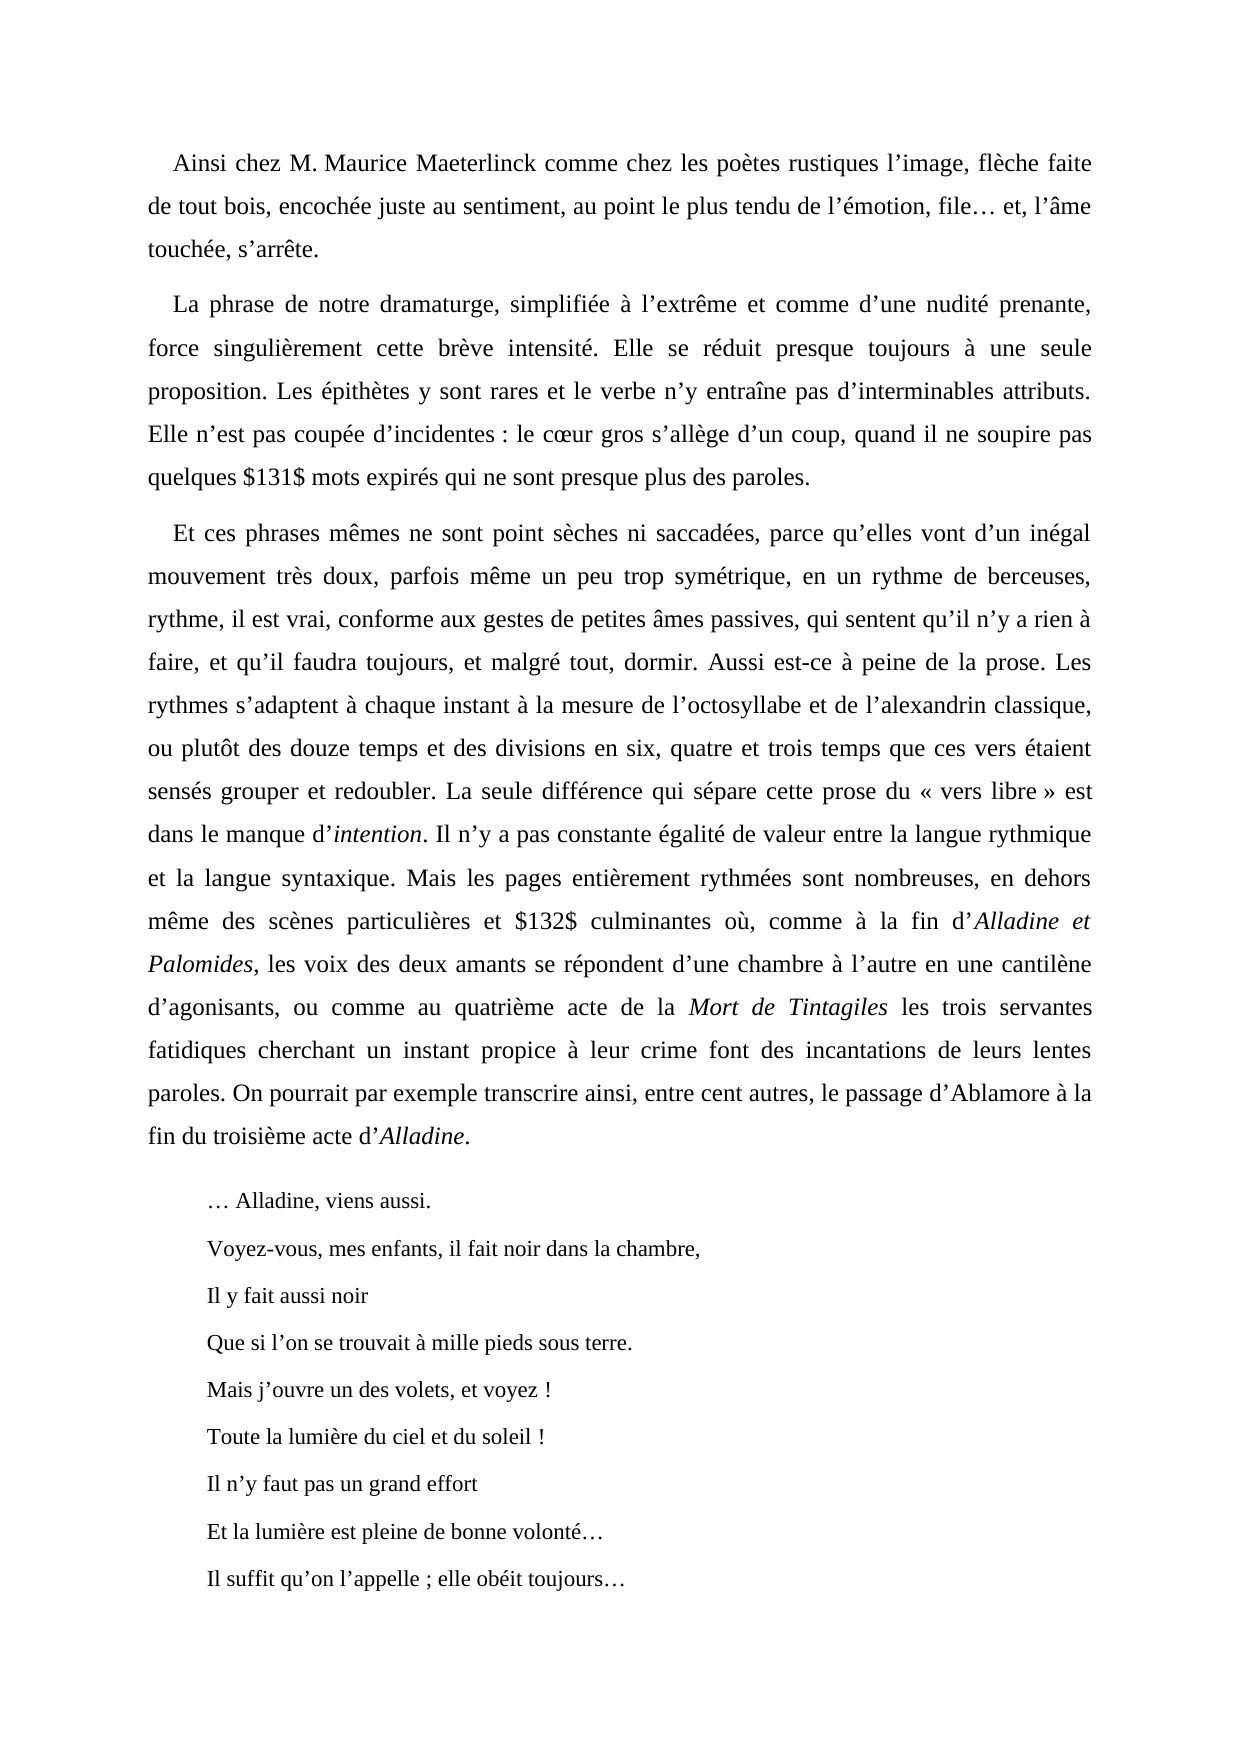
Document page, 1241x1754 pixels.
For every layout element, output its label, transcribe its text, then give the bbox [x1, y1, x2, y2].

text Mais j’ouvre un des volets, et voyez ! [207, 1376, 1093, 1402]
text Et ces phrases mêmes ne sont point sèches ni saccadées, parce qu’elles vont d’un inégal mouvement très doux, parfois même un peu trop symétrique, en un rythme de berceuses, rythme, il est vrai, conforme aux gestes de petites âmes passives, qui sentent qu’il n’y a rien à faire, et qu’il faudra toujours, et malgré tout, dormir. Aussi est-ce à peine de la prose. Les rythmes s’adaptent à chaque instant à la mesure de l’octosyllabe et de l’alexandrin classique, ou plutôt des douze temps et des divisions en six, quatre et trois temps que ces vers étaient sensés grouper et redoubler. La seule différence qui sépare cette prose du « vers libre » est dans le manque d’intention. Il n’y a pas constante égalité de valeur entre la langue rythmique et la langue syntaxique. Mais les pages entièrement rythmées sont nombreuses, en dehors même des scènes particulières et $132$ culminantes où, comme à la fin d’Alladine et Palomides, les voix des deux amants se répondent d’une chambre à l’autre en une cantilène d’agonisants, ou comme au quatrième acte de la Mort de Tintagiles les trois servantes fatidiques cherchant un instant propice à leur crime font des incantations de leurs lentes paroles. On pourrait par exemple transcrire ainsi, entre cent autres, le passage d’Ablamore à la fin du troisième acte d’Alladine. [148, 518, 1093, 1150]
text La phrase de notre dramaturge, simplifiée à l’extrême et comme d’une nudité prenante, force singulièrement cette brève intensité. Elle se réduit presque toujours à une seule proposition. Les épithètes y sont rares et le verbe n’y entraîne pas d’interminables attributs. Elle n’est pas coupée d’incidentes : le cœur gros s’allège d’un coup, quand il ne soupire pas quelques $131$ mots expirés qui ne sont presque plus des paroles. [148, 289, 1093, 491]
text Et la lumière est pleine de bonne volonté… [207, 1518, 1093, 1544]
text Il n’y faut pas un grand effort [207, 1471, 1093, 1497]
text Toute la lumière du ciel et du soleil ! [207, 1423, 1093, 1450]
text Il y fait aussi noir [207, 1282, 1093, 1308]
text Que si l’on se trouvait à mille pieds sous terre. [207, 1329, 1093, 1355]
text … Alladine, viens aussi. [207, 1187, 1093, 1214]
text Ainsi chez M. Maurice Maeterlinck comme chez les poètes rustiques l’image, flèche faite de tout bois, encochée juste au sentiment, au point le plus tendu de l’émotion, file… et, l’âme touchée, s’arrête. [148, 148, 1093, 263]
text Il suffit qu’on l’appelle ; elle obéit toujours… [207, 1565, 1093, 1591]
text Voyez-vous, mes enfants, il fait noir dans la chambre, [207, 1234, 1093, 1261]
